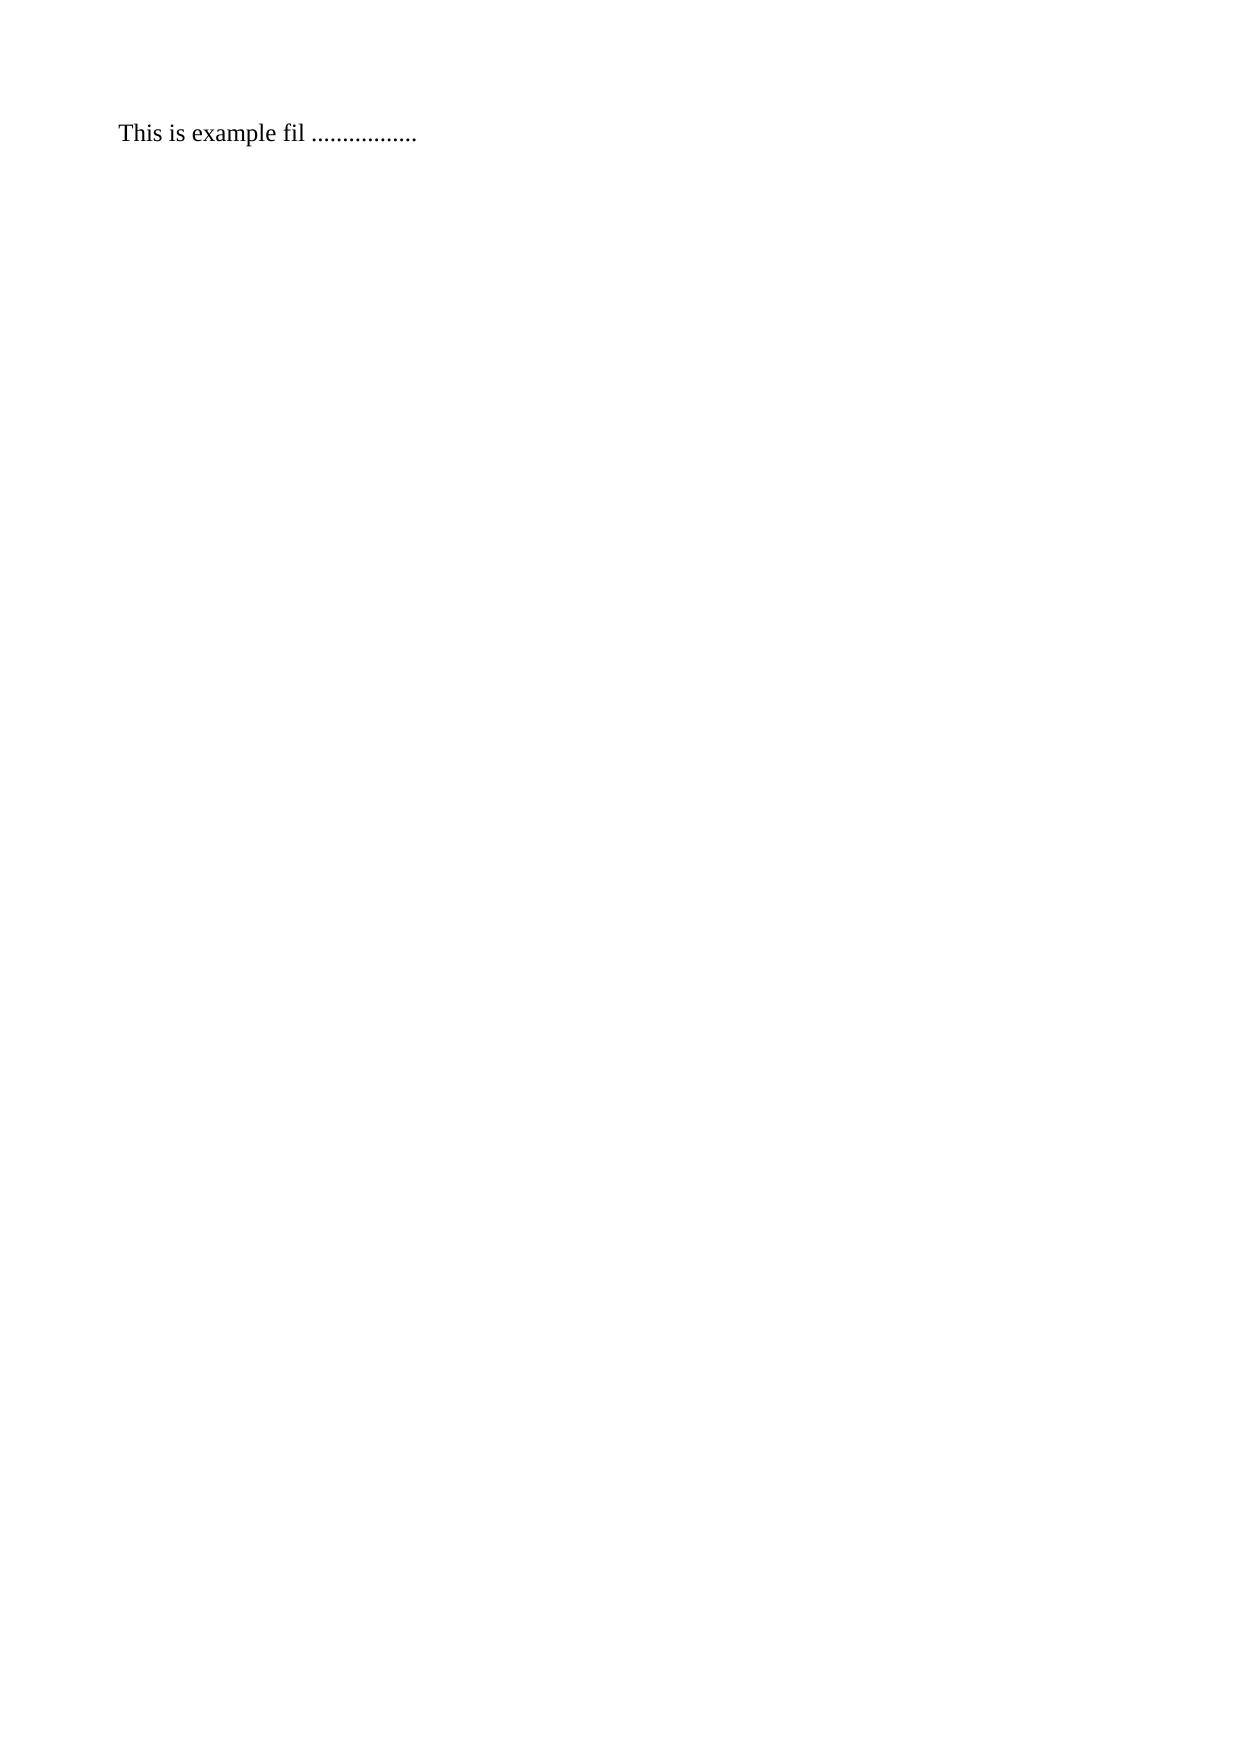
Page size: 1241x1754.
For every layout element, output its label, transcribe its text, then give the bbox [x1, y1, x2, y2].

text This is example fil ................. [118, 118, 1122, 147]
